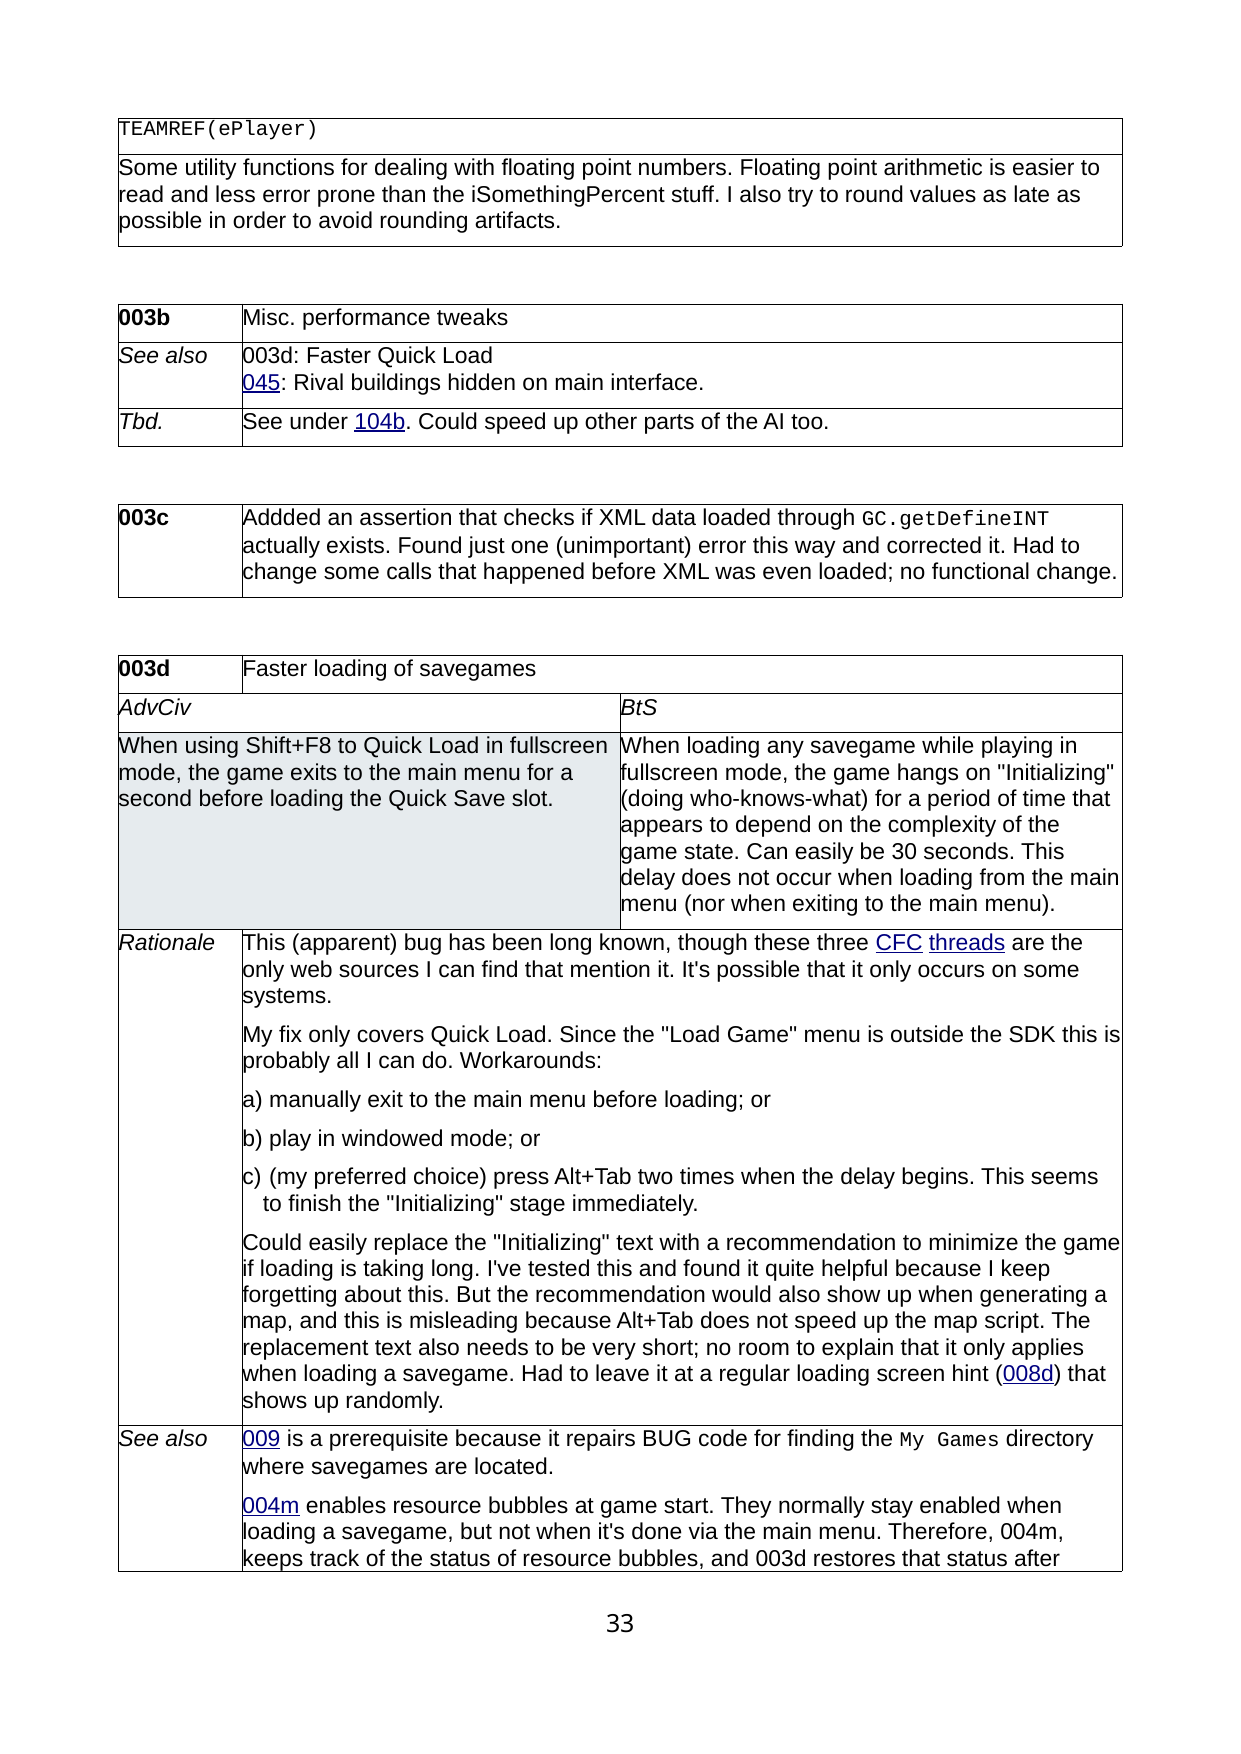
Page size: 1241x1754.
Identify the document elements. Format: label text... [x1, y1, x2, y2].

table_header Faster loading of savegames [243, 656, 1122, 693]
table_header 003b [119, 305, 242, 342]
table_cell See under 104b. Could speed up other parts of the AI too. [243, 409, 1122, 446]
table_header 003c [119, 505, 242, 597]
table_cell AdvCiv [119, 694, 620, 732]
table_cell When using Shift+F8 to Quick Load in fullscreen mode, the game exits to the main menu for a second before loading the Quick Save slot. [119, 733, 620, 929]
table_cell See also [119, 1426, 242, 1571]
table_cell Some utility functions for dealing with floating point numbers. Floating point arithmetic is easier to read and less error prone than the iSomethingPercent stuff. I also try to round values as late as possible in order to avoid rounding artifacts. [119, 155, 1122, 246]
table_cell When loading any savegame while playing in fullscreen mode, the game hangs on "Initializing" (doing who-knows-what) for a period of time that appears to depend on the complexity of the game state. Can easily be 30 seconds. This delay does not occur when loading from the main menu (nor when exiting to the main menu). [621, 733, 1122, 929]
table_cell BtS [621, 694, 1122, 732]
table_cell This (apparent) bug has been long known, though these three CFC threads are the only web sources I can find that mention it. It's possible that it only occurs on some systems. My fix only covers Quick Load. Since the "Load Game" menu is outside the SDK this is probably all I can do. Workarounds: manually exit to the main menu before loading; or play in windowed mode; or (my preferred choice) press Alt+Tab two times when the delay begins. This seems to finish the "Initializing" stage immediately. Could easily replace the "Initializing" text with a recommendation to minimize the game if loading is taking long. I've tested this and found it quite helpful because I keep forgetting about this. But the recommendation would also show up when generating a map, and this is misleading because Alt+Tab does not speed up the map script. The replacement text also needs to be very short; no room to explain that it only applies when loading a savegame. Had to leave it at a regular loading screen hint (008d) that shows up randomly. [243, 930, 1122, 1425]
table_header Misc. performance tweaks [243, 305, 1122, 342]
table_cell Tbd. [119, 409, 242, 446]
table_cell TEAMREF(ePlayer) [119, 119, 1122, 154]
table_cell 009 is a prerequisite because it repairs BUG code for finding the My Games directory where savegames are located. 004m enables resource bubbles at game start. They normally stay enabled when loading a savegame, but not when it's done via the main menu. Therefore, 004m, keeps track of the status of resource bubbles, and 003d restores that status after [243, 1426, 1122, 1571]
table_cell 003d: Faster Quick Load 045: Rival buildings hidden on main interface. [243, 343, 1122, 407]
table_cell Rationale [119, 930, 242, 1425]
table_header Addded an assertion that checks if XML data loaded through GC.getDefineINT actually exists. Found just one (unimportant) error this way and corrected it. Had to change some calls that happened before XML was even loaded; no functional change. [243, 505, 1122, 597]
table_header 003d [119, 656, 242, 693]
table_cell See also [119, 343, 242, 407]
